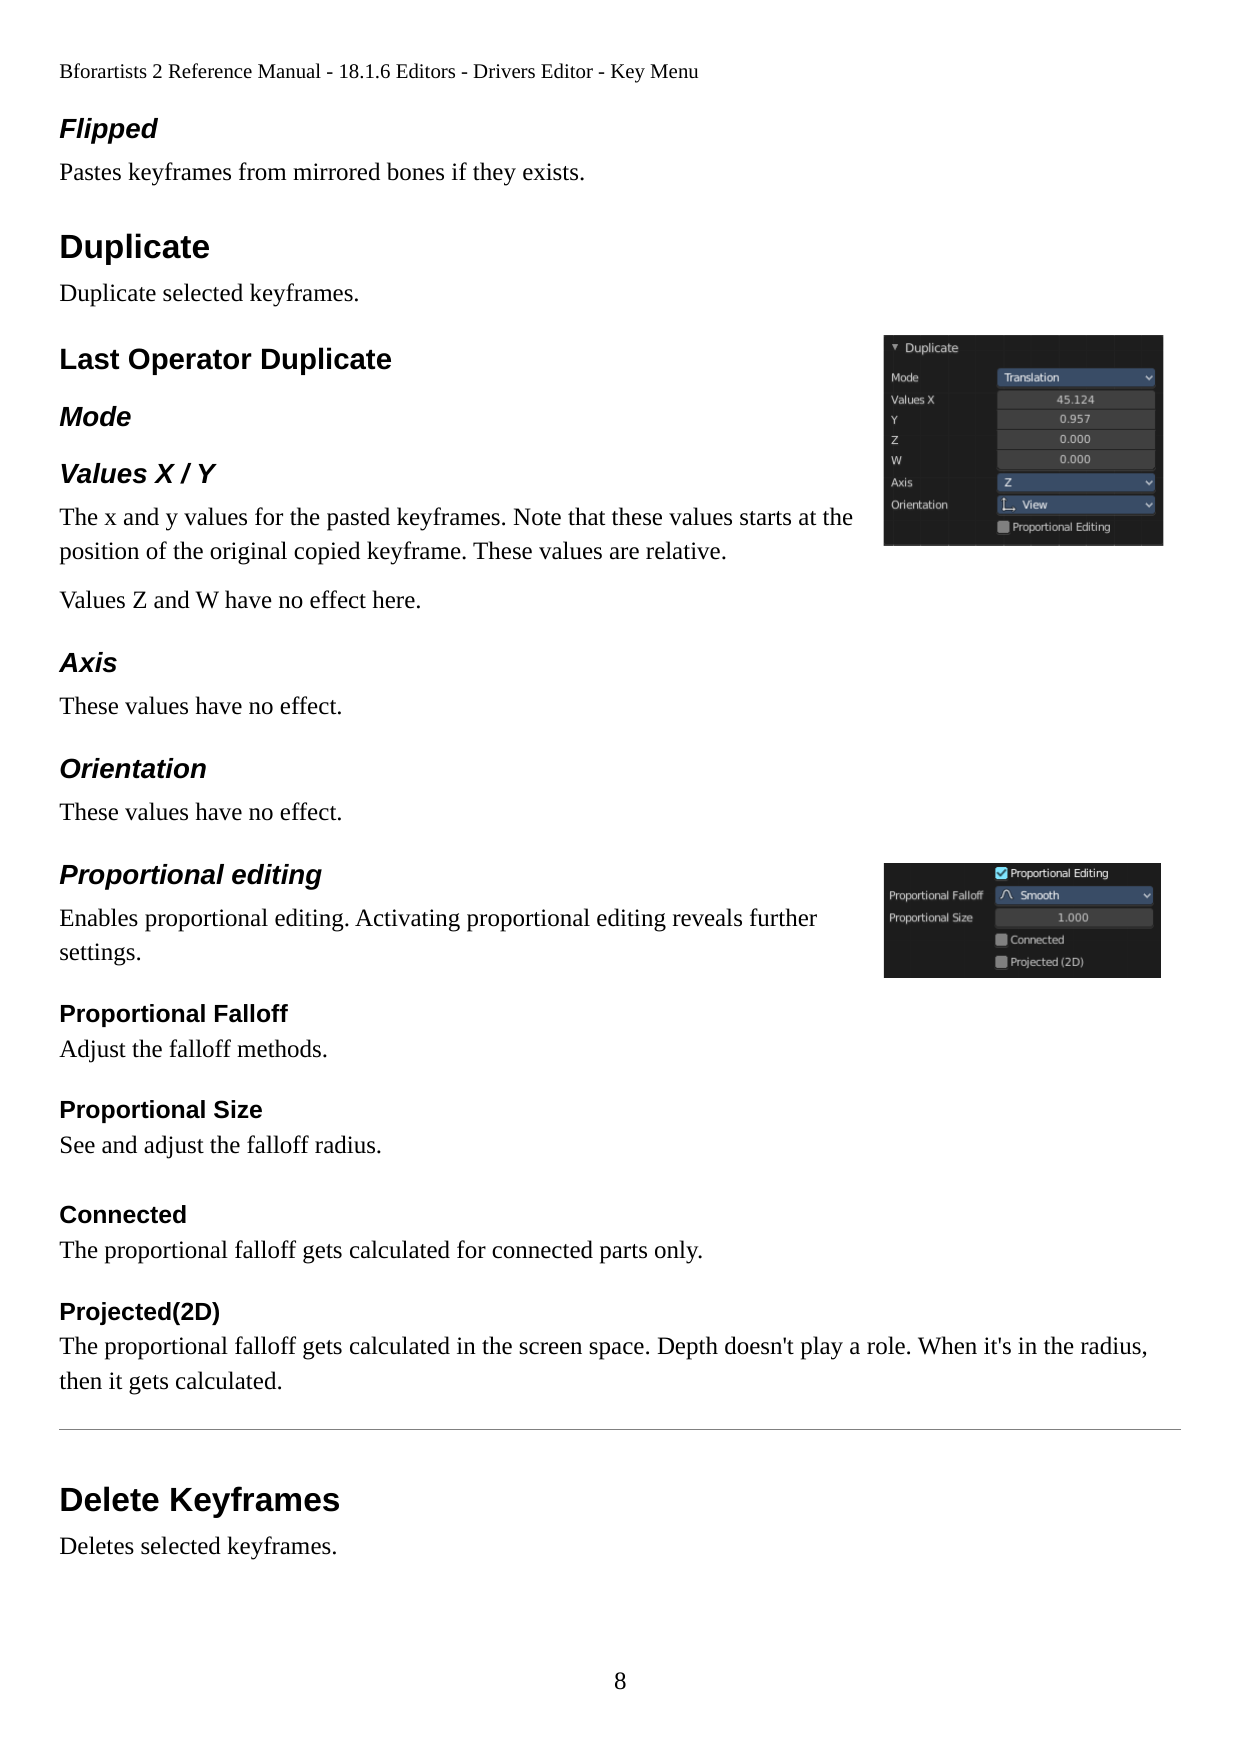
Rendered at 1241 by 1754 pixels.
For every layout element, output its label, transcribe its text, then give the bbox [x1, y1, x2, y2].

subtitle Flipped [59, 113, 1181, 144]
text Values Z and W have no effect here. [59, 585, 1181, 614]
subtitle [1164, 457, 1181, 489]
subtitle Projected(2D) [59, 1297, 1181, 1325]
text The proportional falloff gets calculated in the screen space. Depth doesn't play a role. When it's in the radius, then it gets calculated. [59, 1331, 1181, 1394]
text Duplicate selected keyframes. [59, 278, 1181, 307]
text The proportional falloff gets calculated for connected parts only. [59, 1235, 1181, 1264]
subtitle Delete Keyframes [59, 1480, 1181, 1518]
subtitle Last Operator Duplicate [59, 342, 883, 375]
picture [883, 863, 1161, 978]
text Enables proportional editing. Activating proportional editing reveals further settings. [59, 903, 883, 966]
text These values have no effect. [59, 691, 1181, 720]
subtitle Values X / Y [59, 457, 883, 489]
subtitle [1164, 342, 1181, 375]
subtitle Proportional Size [59, 1095, 1181, 1124]
text Pastes keyframes from mirrored bones if they exists. [59, 157, 1181, 186]
subtitle Axis [59, 647, 1181, 679]
text Adjust the falloff methods. [59, 1034, 1181, 1063]
subtitle Mode [59, 400, 883, 432]
subtitle Proportional Falloff [59, 999, 1181, 1028]
text See and adjust the falloff radius. [59, 1130, 1181, 1159]
text The x and y values for the pasted keyframes. Note that these values starts at the position of the original copied keyframe. These values are relative. [59, 502, 1181, 565]
subtitle Connected [59, 1200, 1181, 1229]
text These values have no effect. [59, 797, 1181, 826]
subtitle Duplicate [59, 227, 1181, 266]
picture [883, 335, 1164, 546]
subtitle Orientation [59, 753, 1181, 784]
subtitle [1164, 400, 1181, 432]
subtitle Proportional editing [59, 859, 1181, 891]
text Deletes selected keyframes. [59, 1531, 1181, 1560]
